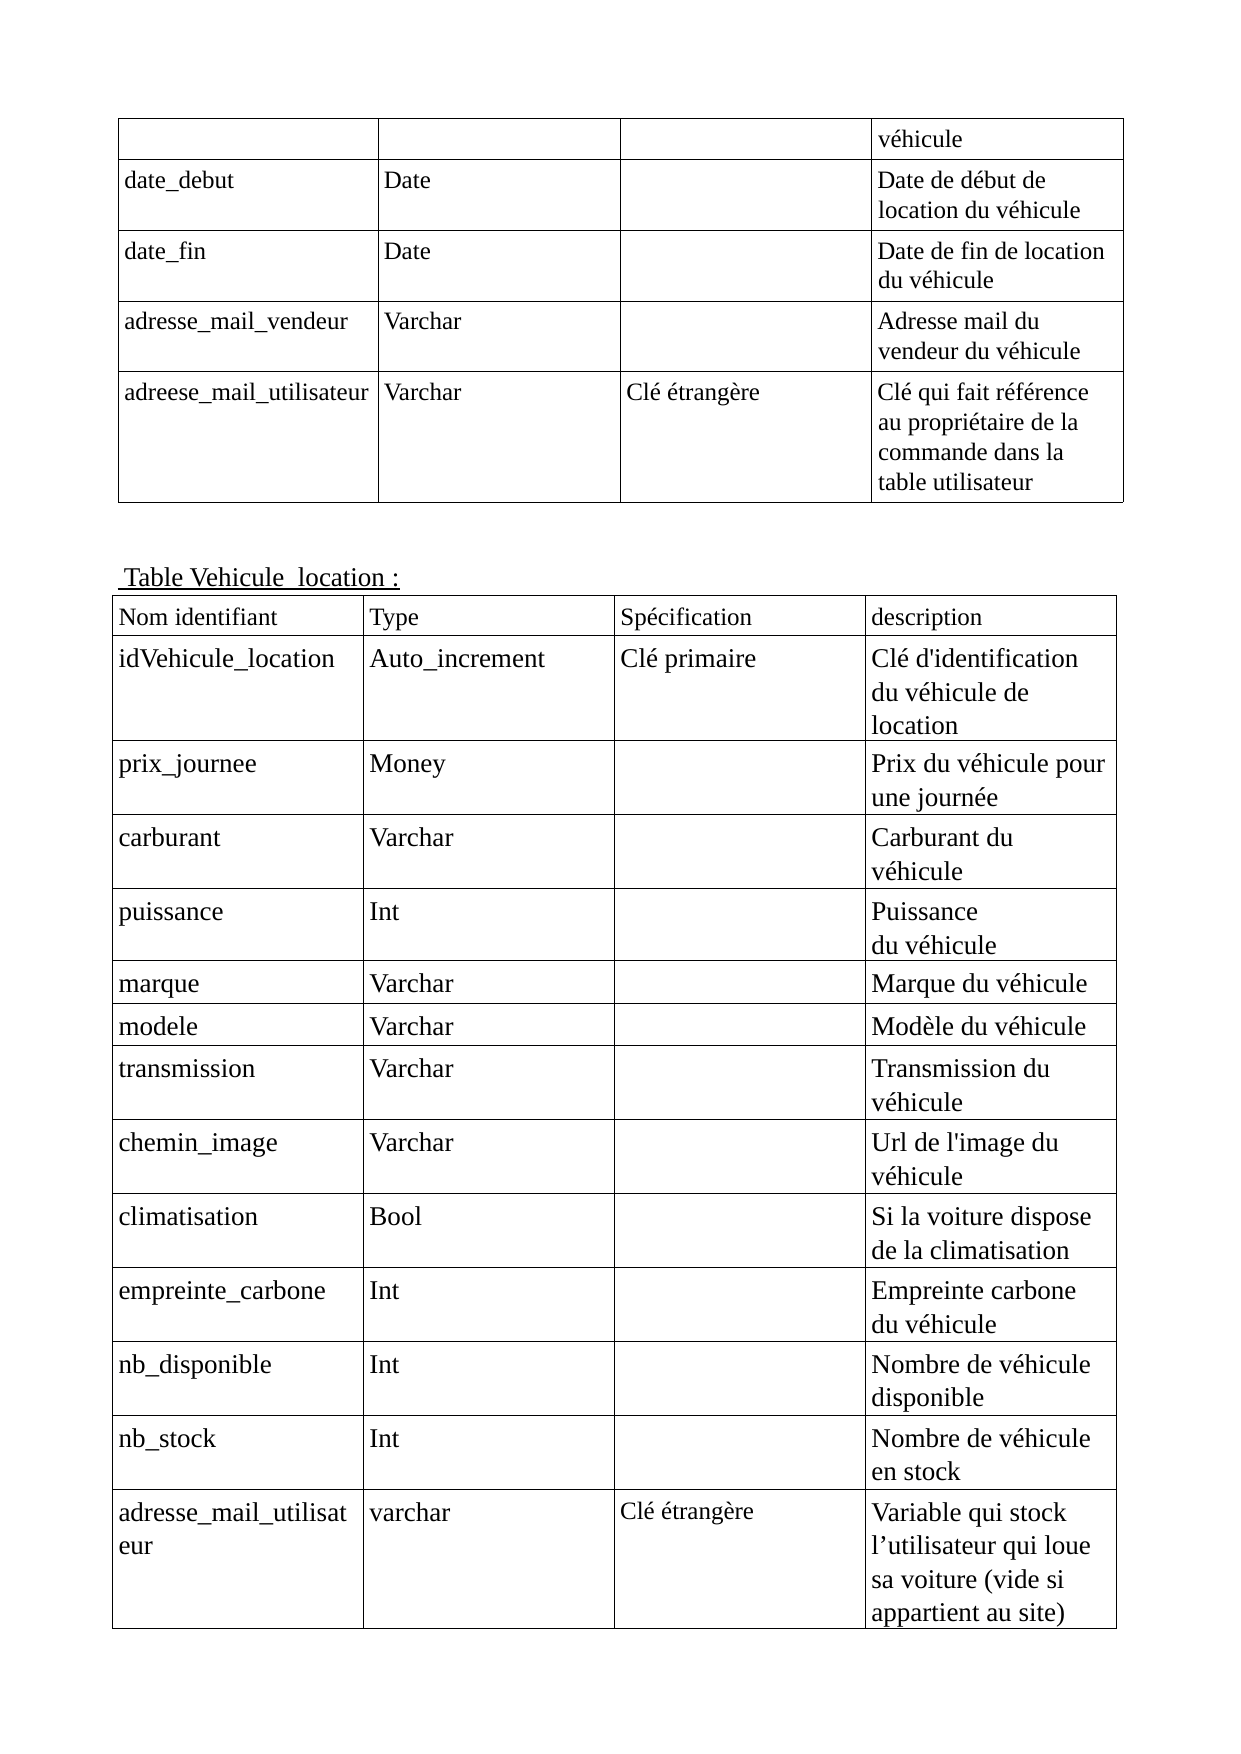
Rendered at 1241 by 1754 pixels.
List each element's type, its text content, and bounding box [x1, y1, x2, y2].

table_cell [615, 1120, 865, 1193]
table_cell Int [364, 1342, 614, 1415]
table_cell Clé d'identification du véhicule de location [866, 636, 1116, 740]
table_cell Nombre de véhicule en stock [866, 1416, 1116, 1489]
table_cell [621, 119, 871, 159]
table_cell Clé qui fait référence au propriétaire de la commande dans la table utilisateur [872, 372, 1123, 502]
table_cell Varchar [364, 1004, 614, 1045]
table_cell [615, 889, 865, 960]
table_cell [621, 302, 871, 371]
table_cell Marque du véhicule [866, 961, 1116, 1003]
table_cell Clé primaire [615, 636, 865, 740]
table_cell [621, 231, 871, 301]
table_header Type [364, 596, 614, 635]
table_cell [615, 1416, 865, 1489]
table_cell Date de fin de location du véhicule [872, 231, 1123, 301]
text Table Vehicule_location : [117, 561, 1122, 592]
table_cell Clé étrangère [621, 372, 871, 502]
table_cell [615, 1004, 865, 1045]
table_cell Varchar [379, 302, 620, 371]
table_cell Url de l'image du véhicule [866, 1120, 1116, 1193]
table_cell Adresse mail du vendeur du véhicule [872, 302, 1123, 371]
table_cell date_debut [119, 160, 378, 230]
table_cell varchar [364, 1490, 614, 1628]
table_cell [615, 815, 865, 888]
table_cell Auto_increment [364, 636, 614, 740]
table_cell véhicule [872, 119, 1123, 159]
table_cell [615, 961, 865, 1003]
table_header Nom identifiant [113, 596, 363, 635]
table_header Spécification [615, 596, 865, 635]
table_cell [119, 119, 378, 159]
table_cell Empreinte carbone du véhicule [866, 1268, 1116, 1341]
table_cell [615, 741, 865, 814]
table_cell [615, 1046, 865, 1119]
table_header description [866, 596, 1116, 635]
table_cell puissance [113, 889, 363, 960]
table_cell Int [364, 889, 614, 960]
table_cell Clé étrangère [615, 1490, 865, 1628]
table_cell Int [364, 1416, 614, 1489]
table_cell Prix du véhicule pour une journée [866, 741, 1116, 814]
table_cell climatisation [113, 1194, 363, 1267]
table_cell adresse_mail_utilisateur [113, 1490, 363, 1628]
table_cell adresse_mail_vendeur [119, 302, 378, 371]
table_cell Carburant du véhicule [866, 815, 1116, 888]
table_cell idVehicule_location [113, 636, 363, 740]
table_cell chemin_image [113, 1120, 363, 1193]
table_cell [615, 1268, 865, 1341]
table_cell adreese_mail_utilisateur [119, 372, 378, 502]
table_cell Date [379, 231, 620, 301]
table_cell transmission [113, 1046, 363, 1119]
table_cell Varchar [364, 1120, 614, 1193]
table_cell [615, 1342, 865, 1415]
table_cell Date de début de location du véhicule [872, 160, 1123, 230]
table_cell [621, 160, 871, 230]
table_cell marque [113, 961, 363, 1003]
table_cell empreinte_carbone [113, 1268, 363, 1341]
table_cell prix_journee [113, 741, 363, 814]
table_cell Variable qui stock l’utilisateur qui loue sa voiture (vide si appartient au site) [866, 1490, 1116, 1628]
table_cell Varchar [364, 961, 614, 1003]
table_cell Modèle du véhicule [866, 1004, 1116, 1045]
table_cell Si la voiture dispose de la climatisation [866, 1194, 1116, 1267]
table_cell Money [364, 741, 614, 814]
table_cell date_fin [119, 231, 378, 301]
table_cell modele [113, 1004, 363, 1045]
table_cell Varchar [364, 1046, 614, 1119]
table_cell Puissance du véhicule [866, 889, 1116, 960]
table_cell nb_disponible [113, 1342, 363, 1415]
table_cell Int [364, 1268, 614, 1341]
table_cell Nombre de véhicule disponible [866, 1342, 1116, 1415]
table_cell [379, 119, 620, 159]
table_cell Date [379, 160, 620, 230]
table_cell Transmission du véhicule [866, 1046, 1116, 1119]
table_cell [615, 1194, 865, 1267]
table_cell Varchar [379, 372, 620, 502]
table_cell Varchar [364, 815, 614, 888]
table_cell Bool [364, 1194, 614, 1267]
table_cell carburant [113, 815, 363, 888]
table_cell nb_stock [113, 1416, 363, 1489]
